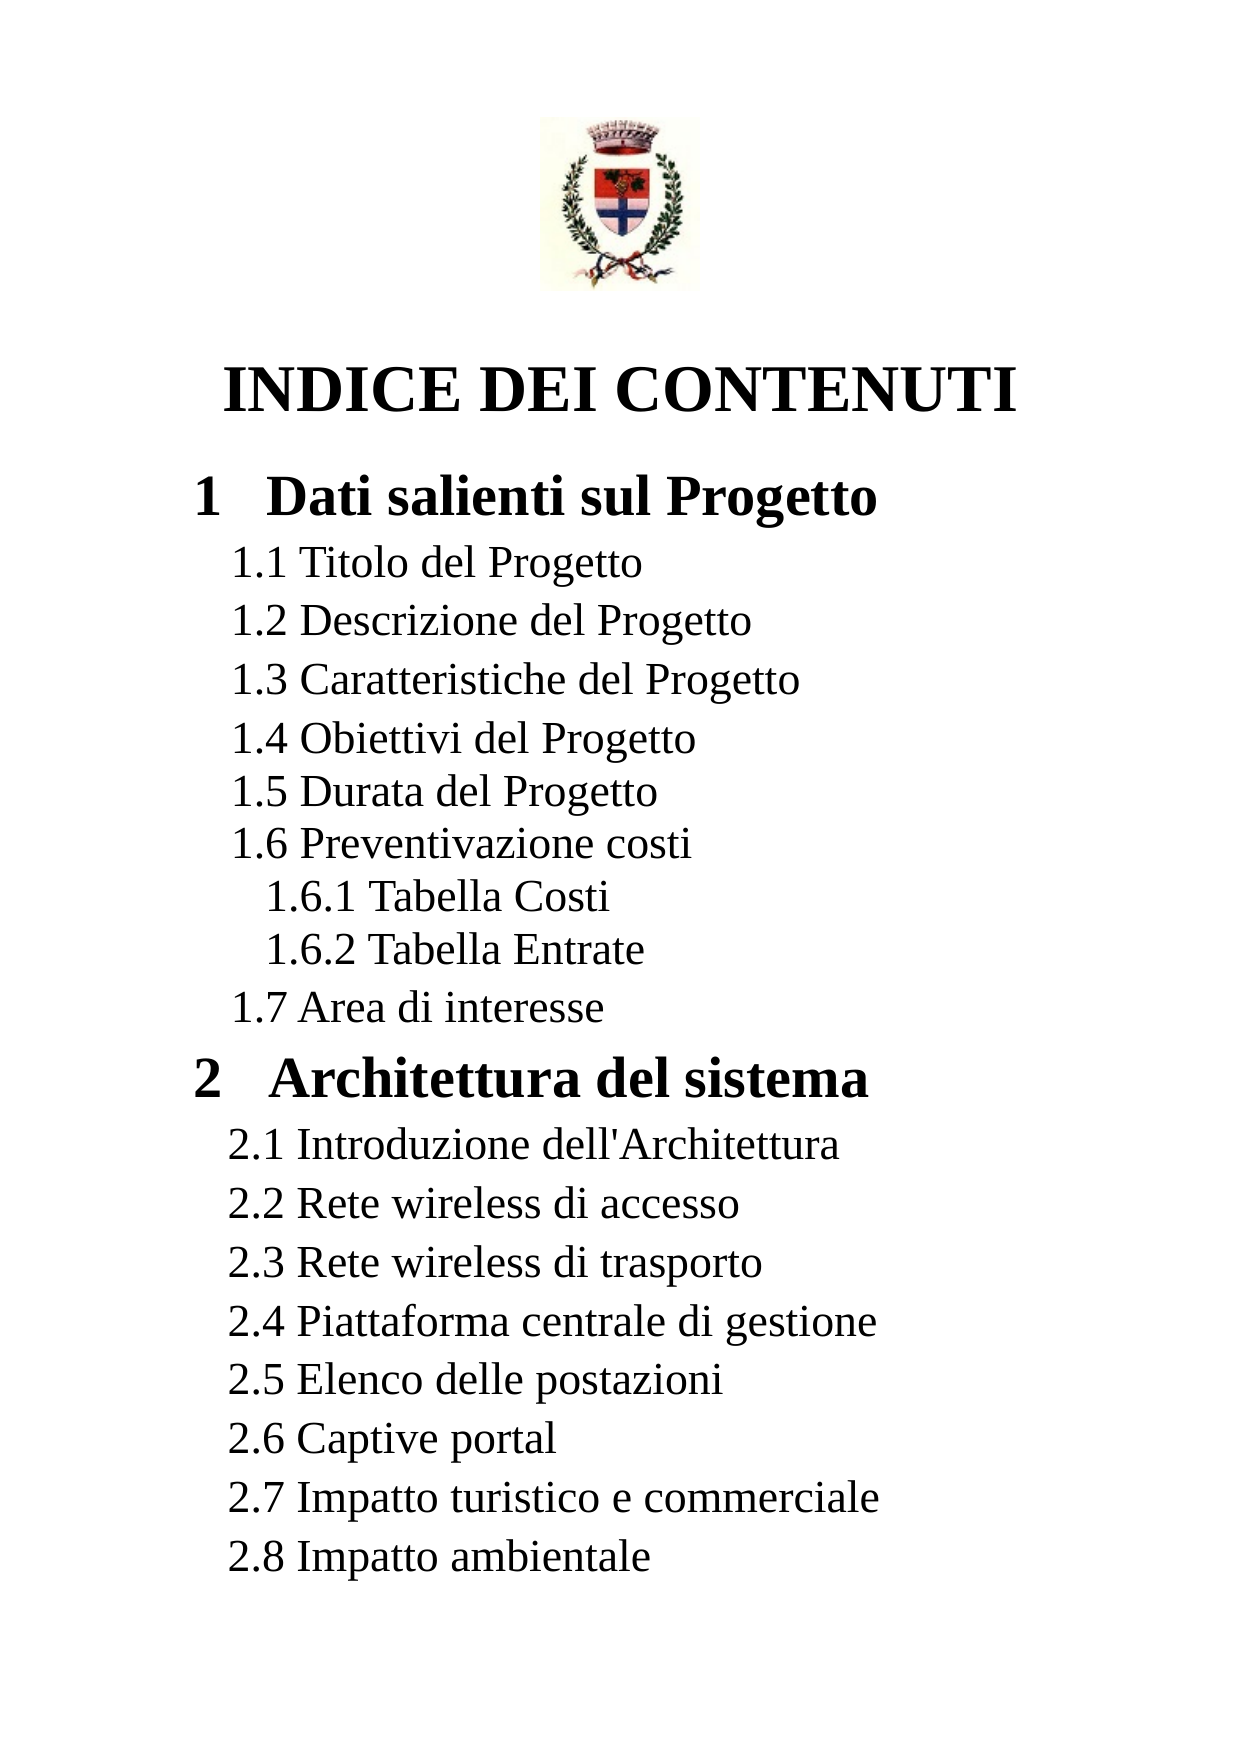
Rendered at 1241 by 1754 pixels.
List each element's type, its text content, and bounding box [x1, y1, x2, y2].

list 1.6.2 Tabella Entrate [193, 921, 1122, 974]
text 2 Architettura del sistema [118, 1039, 1122, 1111]
picture [540, 117, 700, 291]
text 2.2 Rete wireless di accesso [118, 1176, 1122, 1228]
list 1.4 Obiettivi del Progetto [193, 711, 1122, 763]
text 2.7 Impatto turistico e commerciale [118, 1469, 1122, 1522]
list 1.7 Area di interesse [193, 980, 1122, 1033]
text 2.4 Piattaforma centrale di gestione [118, 1293, 1122, 1346]
list 1.5 Durata del Progetto [193, 763, 1122, 816]
text INDICE DEI CONTENUTI [118, 350, 1122, 426]
list 1.6 Preventivazione costi [193, 816, 1122, 869]
text 2.6 Captive portal [118, 1411, 1122, 1463]
list 1.6.1 Tabella Costi [193, 869, 1122, 921]
text 2.1 Introduzione dell'Architettura [118, 1117, 1122, 1169]
list 1.2 Descrizione del Progetto [193, 593, 1122, 646]
text 2.5 Elenco delle postazioni [118, 1352, 1122, 1404]
text 2.3 Rete wireless di trasporto [118, 1234, 1122, 1287]
list 1.3 Caratteristiche del Progetto [193, 652, 1122, 704]
text 2.8 Impatto ambientale [118, 1528, 1122, 1581]
list 1.1 Titolo del Progetto [193, 534, 1122, 587]
list 1 Dati salienti sul Progetto [156, 461, 1122, 528]
